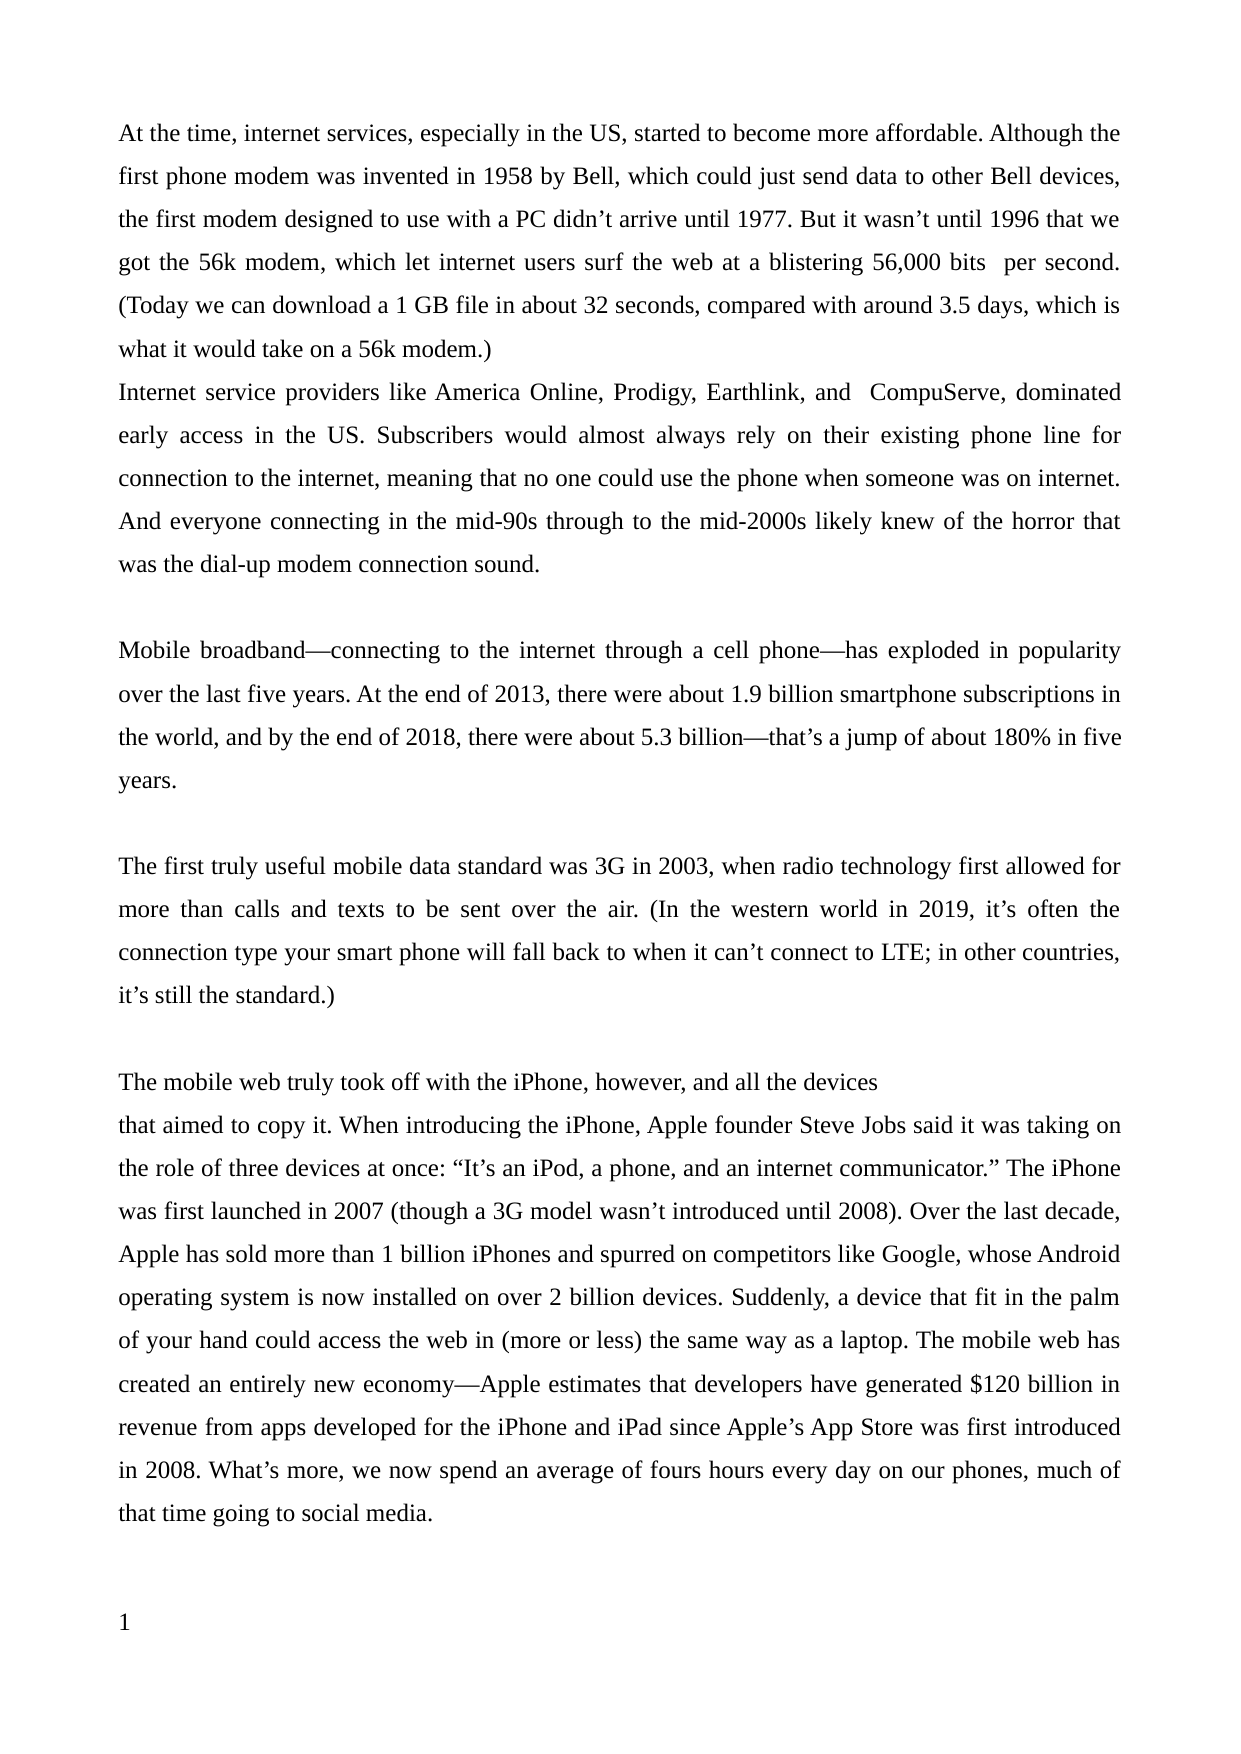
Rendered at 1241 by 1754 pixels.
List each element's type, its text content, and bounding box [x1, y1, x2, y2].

text At the time, internet services, especially in the US, started to become more affordable. Although the first phone modem was invented in 1958 by Bell, which could just send data to other Bell devices, the first modem designed to use with a PC didn’t arrive until 1977. But it wasn’t until 1996 that we got the 56k modem, which let internet users surf the web at a blistering 56,000 bits per second. (Today we can download a 1 GB file in about 32 seconds, compared with around 3.5 days, which is what it would take on a 56k modem.) [118, 118, 1122, 362]
text that aimed to copy it. When introducing the iPhone, Apple founder Steve Jobs said it was taking on the role of three devices at once: “It’s an iPod, a phone, and an internet communicator.” The iPhone was first launched in 2007 (though a 3G model wasn’t introduced until 2008). Over the last decade, Apple has sold more than 1 billion iPhones and spurred on competitors like Google, whose Android operating system is now installed on over 2 billion devices. Suddenly, a device that fit in the palm of your hand could access the web in (more or less) the same way as a laptop. The mobile web has created an entirely new economy—Apple estimates that developers have generated $120 billion in revenue from apps developed for the iPhone and iPad since Apple’s App Store was first introduced in 2008. What’s more, we now spend an average of fours hours every day on our phones, much of that time going to social media. [118, 1110, 1122, 1527]
text The mobile web truly took off with the iPhone, however, and all the devices [118, 1067, 1122, 1096]
text Mobile broadband—connecting to the internet through a cell phone—has exploded in popularity over the last five years. At the end of 2013, there were about 1.9 billion smartphone subscriptions in the world, and by the end of 2018, there were about 5.3 billion—that’s a jump of about 180% in five years. [118, 636, 1122, 794]
text Internet service providers like America Online, Prodigy, Earthlink, and CompuServe, dominated early access in the US. Subscribers would almost always rely on their existing phone line for connection to the internet, meaning that no one could use the phone when someone was on internet. And everyone connecting in the mid-90s through to the mid-2000s likely knew of the horror that was the dial-up modem connection sound. [118, 377, 1122, 578]
text The first truly useful mobile data standard was 3G in 2003, when radio technology first allowed for more than calls and texts to be sent over the air. (In the western world in 2019, it’s often the connection type your smart phone will fall back to when it can’t connect to LTE; in other countries, it’s still the standard.) [118, 851, 1122, 1009]
